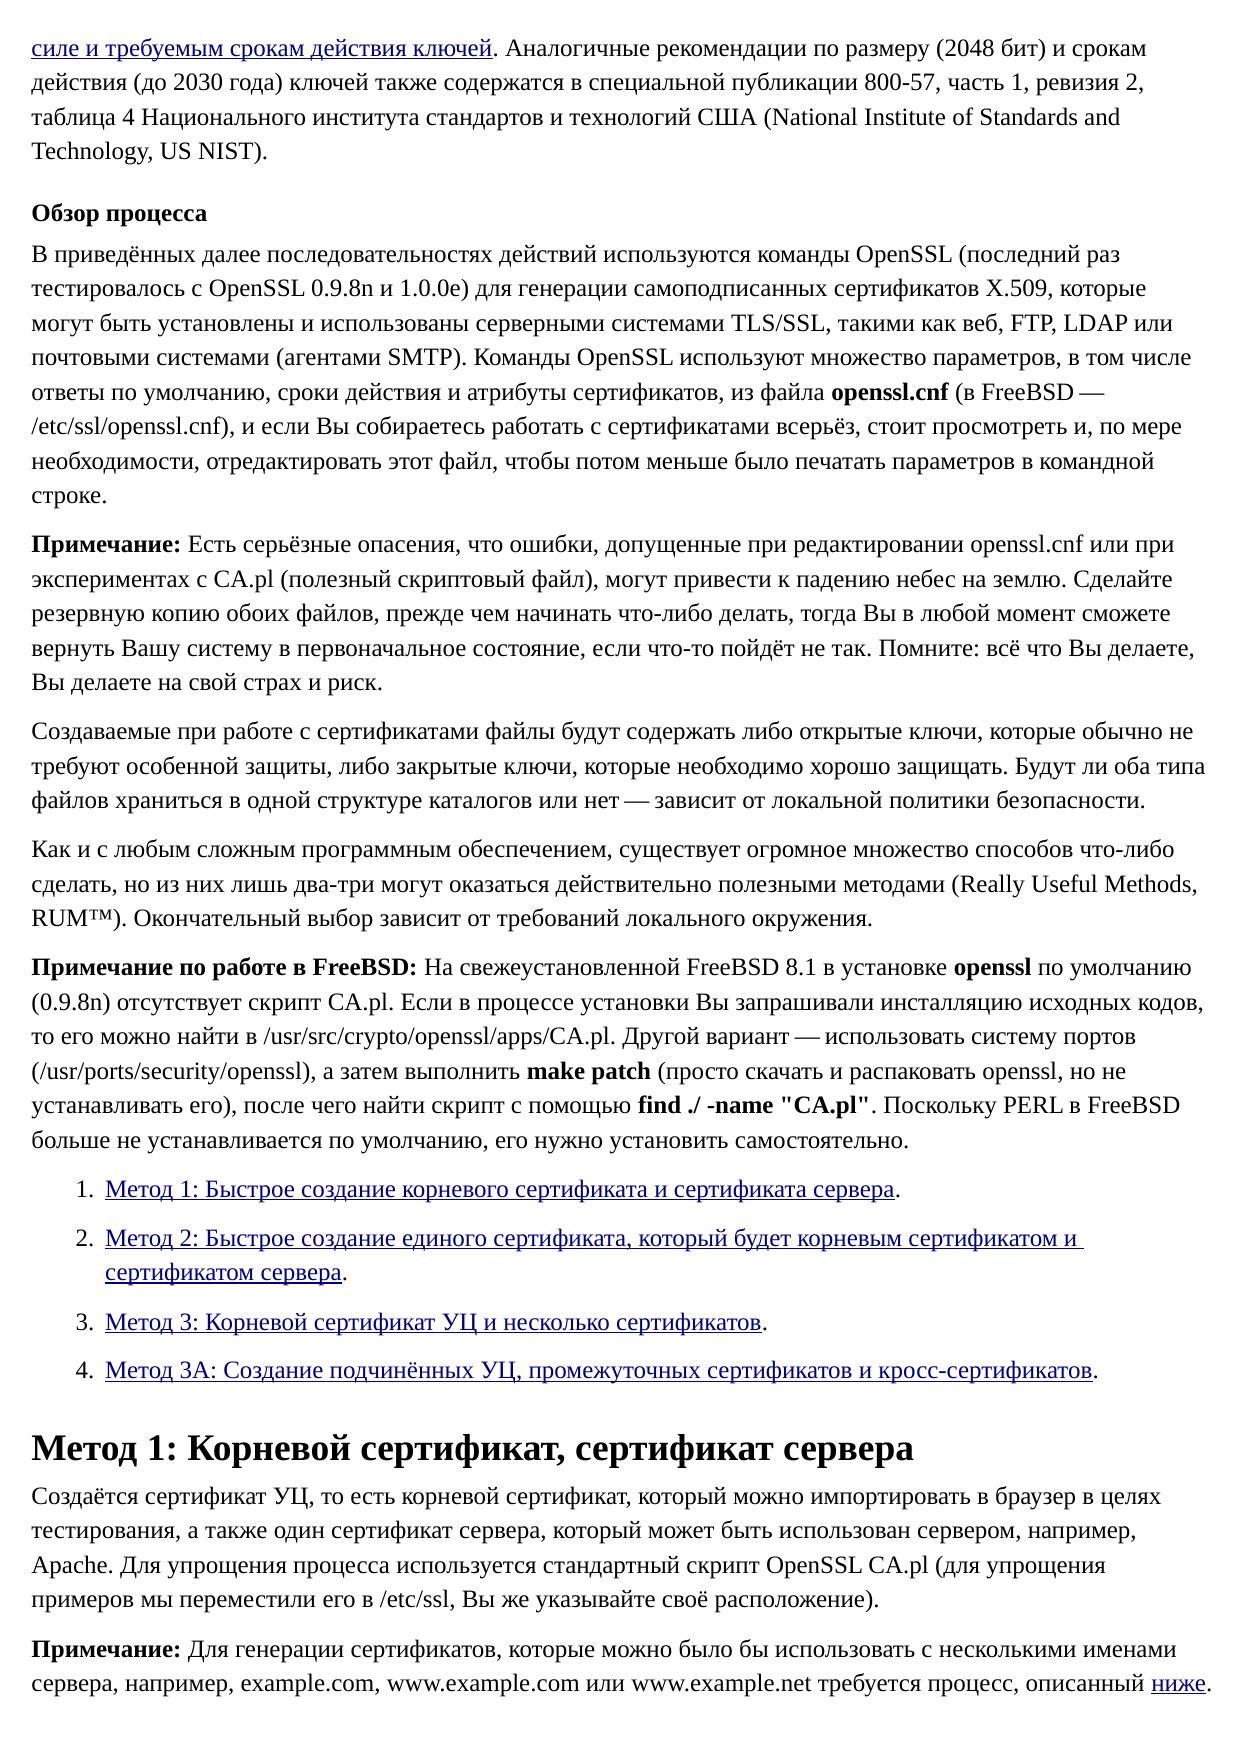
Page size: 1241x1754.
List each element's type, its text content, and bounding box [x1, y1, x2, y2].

text В приведённых далее последовательностях действий используются команды OpenSSL (последний раз тестировалось с OpenSSL 0.9.8n и 1.0.0e) для генерации самоподписанных сертификатов X.509, которые могут быть установлены и использованы серверными системами TLS/SSL, такими как веб, FTP, LDAP или почтовыми системами (агентами SMTP). Команды OpenSSL используют множество параметров, в том числе ответы по умолчанию, сроки действия и атрибуты сертификатов, из файла openssl.cnf (в FreeBSD — /etc/ssl/openssl.cnf), и если Вы собираетесь работать с сертификатами всерьёз, стоит просмотреть и, по мере необходимости, отредактировать этот файл, чтобы потом меньше было печатать параметров в командной строке. [31, 239, 1212, 509]
subtitle Обзор процесса [31, 198, 1212, 227]
text Создаваемые при работе с сертификатами файлы будут содержать либо открытые ключи, которые обычно не требуют особенной защиты, либо закрытые ключи, которые необходимо хорошо защищать. Будут ли оба типа файлов храниться в одной структуре каталогов или нет — зависит от локальной политики безопасности. [31, 716, 1212, 814]
text Примечание: Для генерации сертификатов, которые можно было бы использовать с несколькими именами сервера, например, example.com, www.example.com или www.example.net требуется процесс, описанный ниже. [31, 1634, 1212, 1697]
subtitle Метод 1: Корневой сертификат, сертификат сервера [31, 1426, 1212, 1469]
text Примечание по работе в FreeBSD: На свежеустановленной FreeBSD 8.1 в установке openssl по умолчанию (0.9.8n) отсутствует скрипт CA.pl. Если в процессе установки Вы запрашивали инсталляцию исходных кодов, то его можно найти в /usr/src/crypto/openssl/apps/CA.pl. Другой вариант — использовать систему портов (/usr/ports/security/openssl), а затем выполнить make patch (просто скачать и распаковать openssl, но не устанавливать его), после чего найти скрипт с помощью find ./ -name "CA.pl". Поскольку PERL в FreeBSD больше не устанавливается по умолчанию, его нужно установить самостоятельно. [31, 952, 1212, 1154]
list Метод 1: Быстрое создание корневого сертификата и сертификата сервера. [75, 1174, 1212, 1203]
list Метод 2: Быстрое создание единого сертификата, который будет корневым сертификатом и сертификатом сервера. [75, 1223, 1212, 1286]
list Метод 3: Корневой сертификат УЦ и несколько сертификатов. [75, 1307, 1212, 1335]
text Как и с любым сложным программным обеспечением, существует огромное множество способов что-либо сделать, но из них лишь два-три могут оказаться действительно полезными методами (Really Useful Methods, RUM™). Окончательный выбор зависит от требований локального окружения. [31, 834, 1212, 932]
text Примечание: Есть серьёзные опасения, что ошибки, допущенные при редактировании openssl.cnf или при экспериментах с CA.pl (полезный скриптовый файл), могут привести к падению небес на землю. Сделайте резервную копию обоих файлов, прежде чем начинать что-либо делать, тогда Вы в любой момент сможете вернуть Вашу систему в первоначальное состояние, если что-то пойдёт не так. Помните: всё что Вы делаете, Вы делаете на свой страх и риск. [31, 529, 1212, 696]
text силе и требуемым срокам действия ключей. Аналогичные рекомендации по размеру (2048 бит) и срокам действия (до 2030 года) ключей также содержатся в специальной публикации 800-57, часть 1, ревизия 2, таблица 4 Национального института стандартов и технологий США (National Institute of Standards and Technology, US NIST). [31, 33, 1212, 165]
list Метод 3A: Создание подчинённых УЦ, промежуточных сертификатов и кросс-сертификатов. [75, 1356, 1212, 1384]
text Создаётся сертификат УЦ, то есть корневой сертификат, который можно импортировать в браузер в целях тестирования, а также один сертификат сервера, который может быть использован сервером, например, Apache. Для упрощения процесса используется стандартный скрипт OpenSSL CA.pl (для упрощения примеров мы переместили его в /etc/ssl, Вы же указывайте своё расположение). [31, 1481, 1212, 1613]
